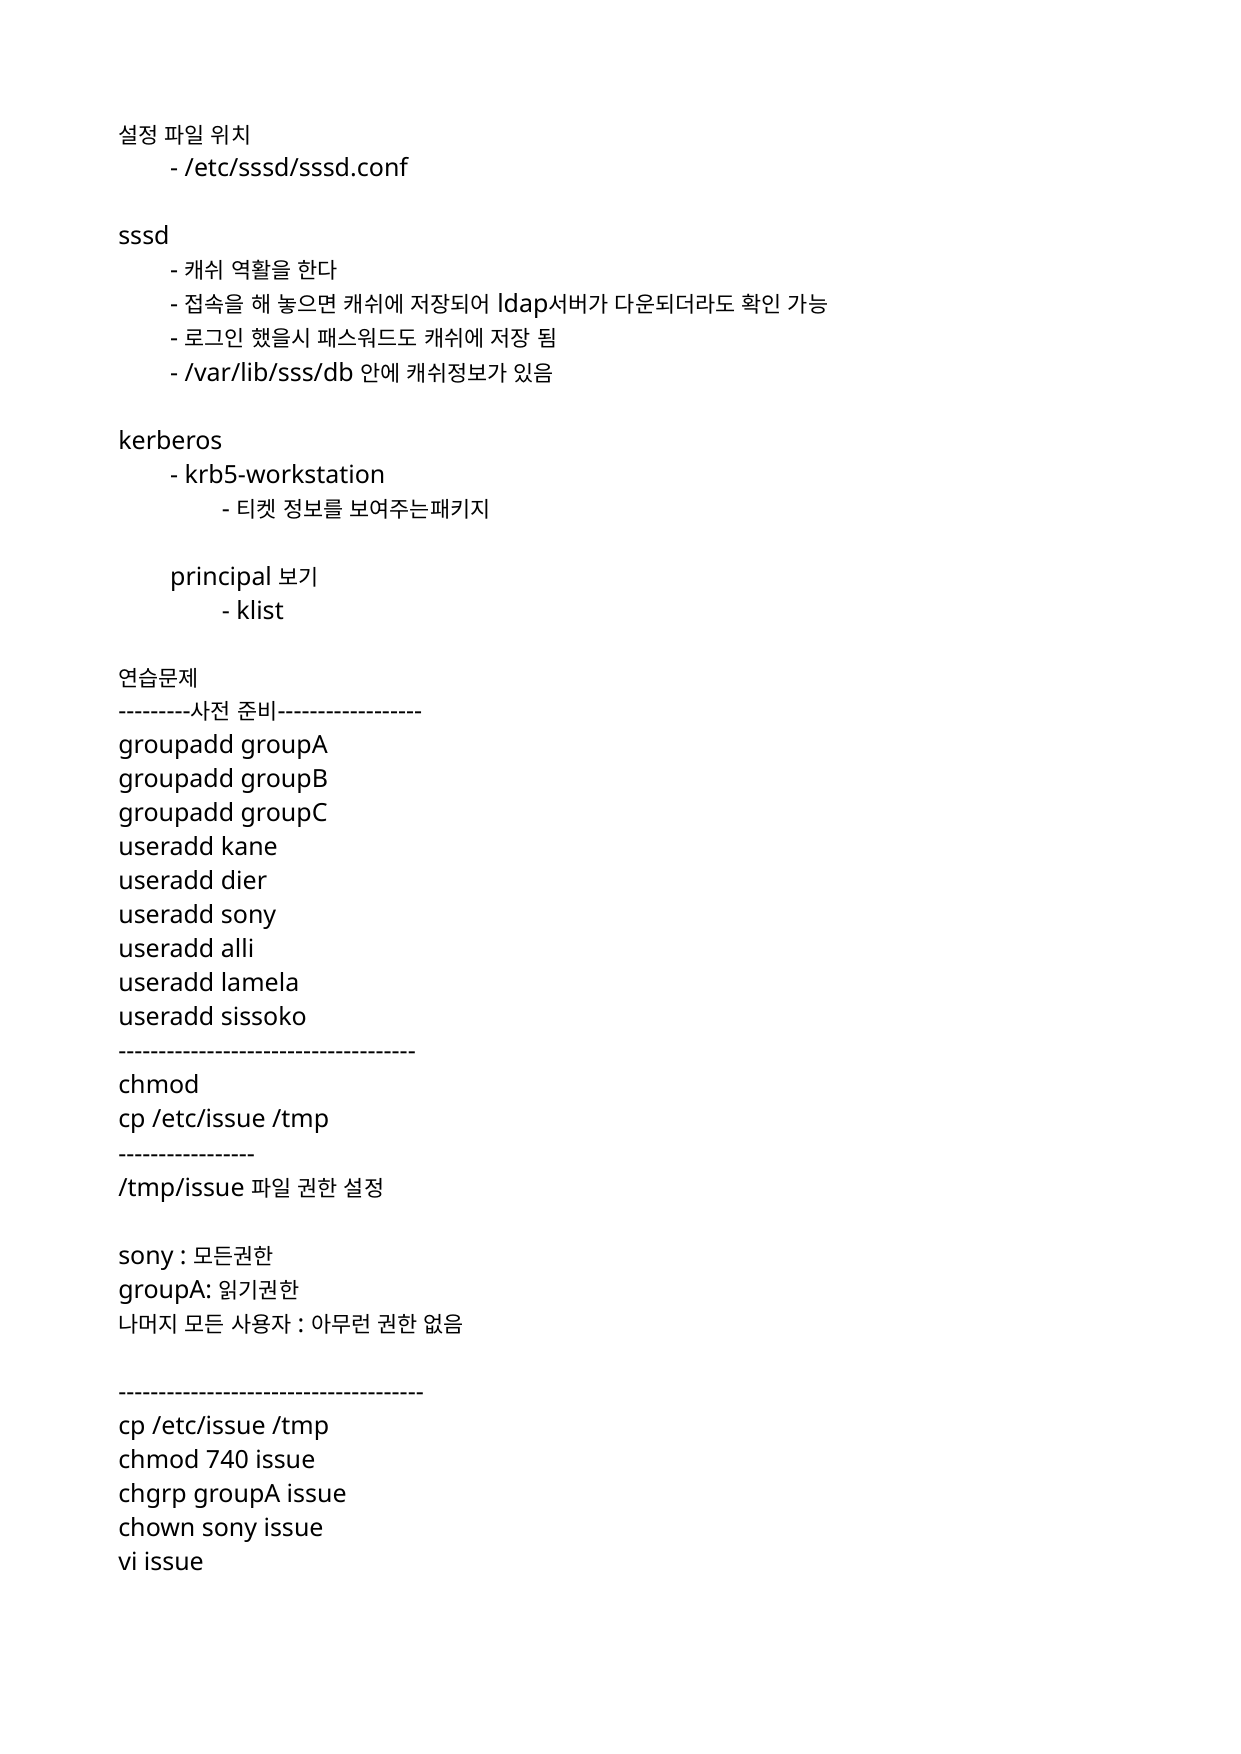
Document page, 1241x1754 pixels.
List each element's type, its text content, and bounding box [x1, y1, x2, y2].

text useradd sony [118, 897, 1122, 931]
text vi issue [118, 1544, 1122, 1578]
text - krb5-workstation [118, 456, 1122, 490]
text 나머지 모든 사용자 : 아무런 권한 없음 [118, 1306, 1122, 1339]
text chown sony issue [118, 1510, 1122, 1544]
text ----------------- [118, 1135, 1122, 1169]
text - 로그인 했을시 패스워드도 캐쉬에 저장 됨 [118, 320, 1122, 354]
text - 접속을 해 놓으면 캐쉬에 저장되어 ldap서버가 다운되더라도 확인 가능 [118, 286, 1122, 320]
text kerberos [118, 422, 1122, 456]
text 연습문제 [118, 661, 1122, 692]
text groupadd groupB [118, 761, 1122, 794]
text chgrp groupA issue [118, 1476, 1122, 1510]
text cp /etc/issue /tmp [118, 1408, 1122, 1442]
text - 캐쉬 역활을 한다 [118, 252, 1122, 286]
text /tmp/issue 파일 권한 설정 [118, 1169, 1122, 1203]
text - /var/lib/sss/db 안에 캐쉬정보가 있음 [118, 354, 1122, 388]
text useradd kane [118, 829, 1122, 863]
text groupA: 읽기권한 [118, 1271, 1122, 1306]
text useradd sissoko [118, 999, 1122, 1033]
text cp /etc/issue /tmp [118, 1101, 1122, 1135]
text groupadd groupC [118, 794, 1122, 829]
text - klist [118, 593, 1122, 627]
text - /etc/sssd/sssd.conf [118, 150, 1122, 184]
text sony : 모든권한 [118, 1237, 1122, 1271]
text useradd lamela [118, 965, 1122, 999]
text groupadd groupA [118, 726, 1122, 761]
text principal 보기 [118, 558, 1122, 593]
text 설정 파일 위치 [118, 118, 1122, 150]
text sssd [118, 218, 1122, 252]
text chmod 740 issue [118, 1442, 1122, 1476]
text useradd alli [118, 931, 1122, 965]
text ---------사전 준비------------------ [118, 692, 1122, 726]
text useradd dier [118, 863, 1122, 897]
text ------------------------------------- [118, 1033, 1122, 1067]
text - 티켓 정보를 보여주는패키지 [118, 490, 1122, 524]
text -------------------------------------- [118, 1374, 1122, 1408]
text chmod [118, 1067, 1122, 1101]
